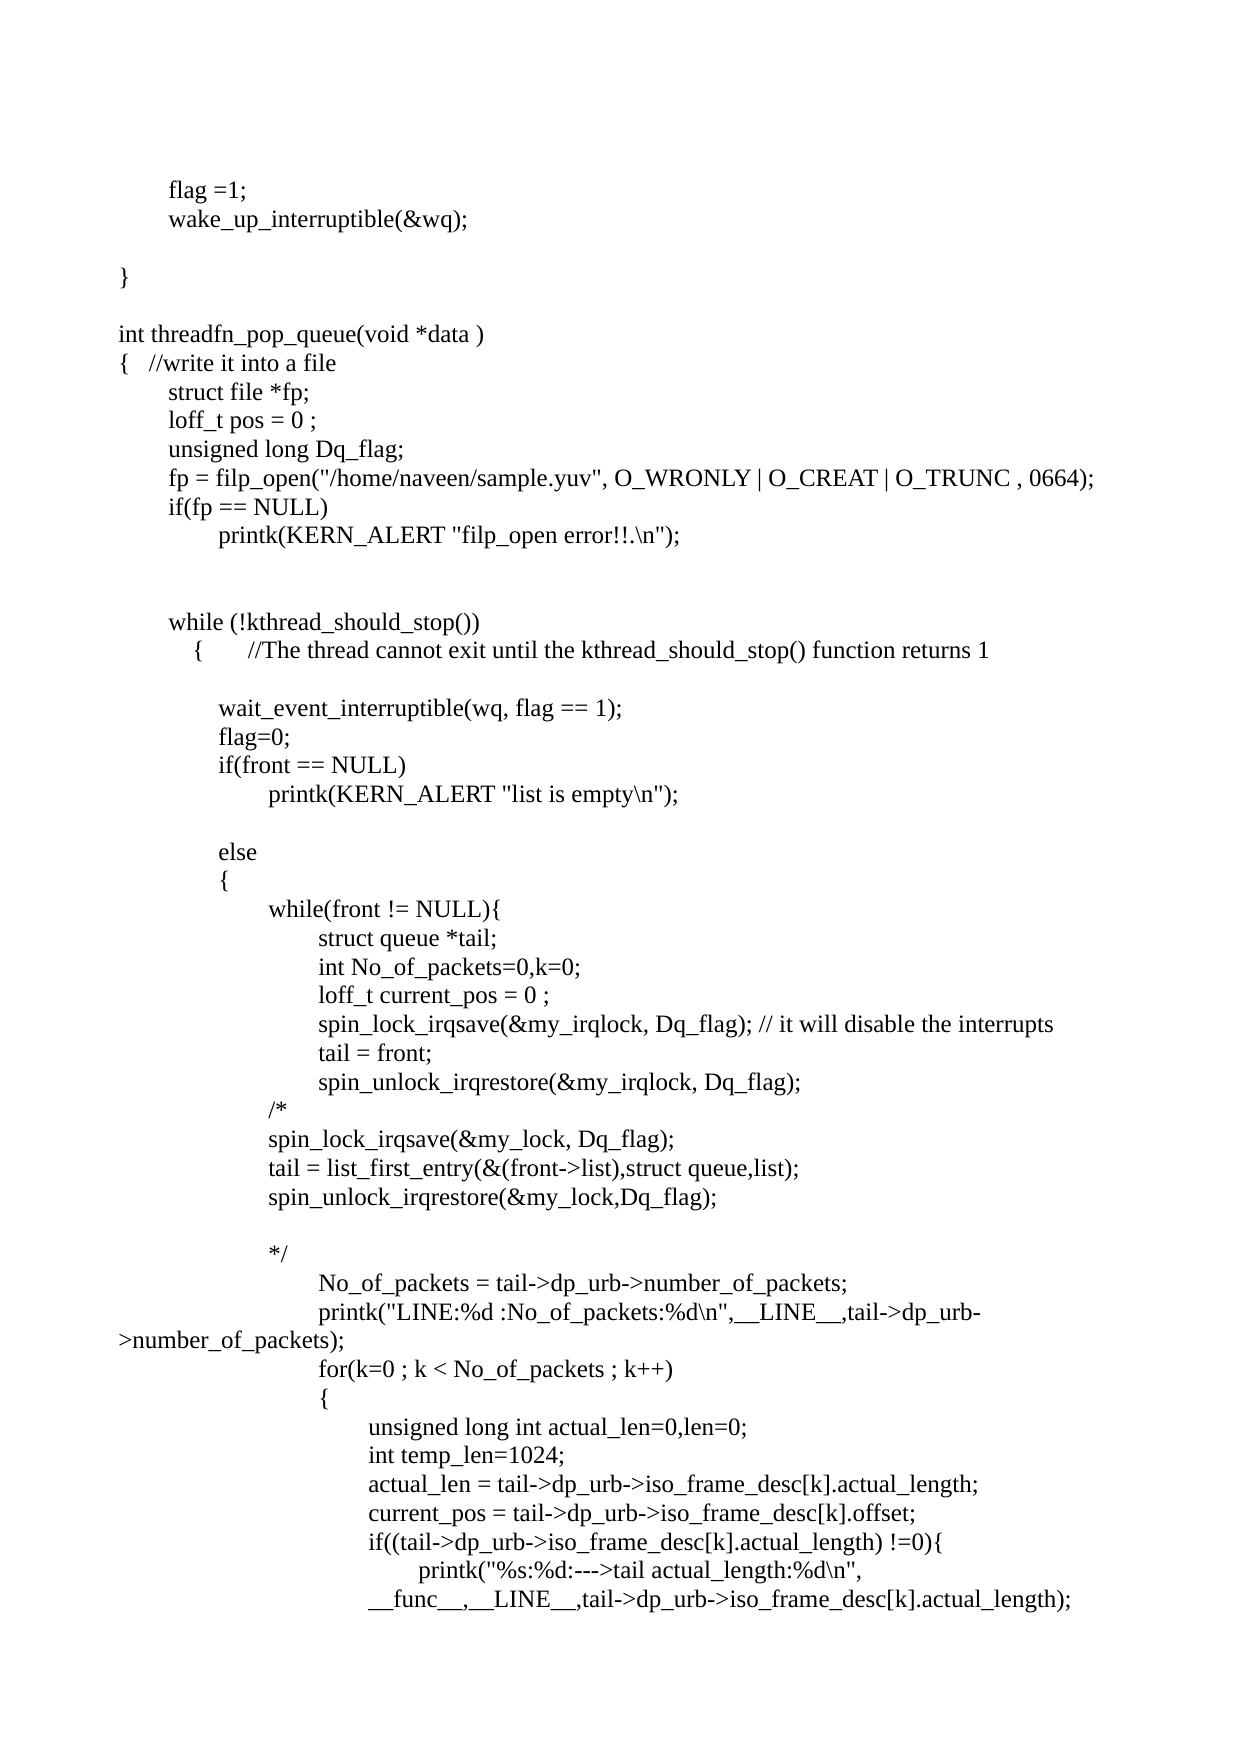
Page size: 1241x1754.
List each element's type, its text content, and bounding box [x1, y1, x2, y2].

text struct file *fp; [118, 377, 1122, 406]
text spin_unlock_irqrestore(&my_lock,Dq_flag); [118, 1182, 1122, 1211]
text int temp_len=1024; [118, 1441, 1122, 1469]
text loff_t pos = 0 ; [118, 406, 1122, 434]
text current_pos = tail->dp_urb->iso_frame_desc[k].offset; [118, 1498, 1122, 1527]
text spin_unlock_irqrestore(&my_irqlock, Dq_flag); [118, 1067, 1122, 1096]
text if((tail->dp_urb->iso_frame_desc[k].actual_length) !=0){ [118, 1527, 1122, 1556]
text { //The thread cannot exit until the kthread_should_stop() function returns 1 [118, 636, 1122, 664]
text struct queue *tail; [118, 923, 1122, 952]
text unsigned long int actual_len=0,len=0; [118, 1412, 1122, 1441]
text printk(KERN_ALERT "list is empty\n"); [118, 779, 1122, 808]
text { [118, 866, 1122, 894]
text printk("%s:%d:--->tail actual_length:%d\n", [118, 1556, 1122, 1584]
text while (!kthread_should_stop()) [118, 607, 1122, 636]
text tail = list_first_entry(&(front->list),struct queue,list); [118, 1153, 1122, 1182]
text */ [118, 1239, 1122, 1268]
text spin_lock_irqsave(&my_lock, Dq_flag); [118, 1124, 1122, 1153]
text { //write it into a file [118, 348, 1122, 377]
text else [118, 837, 1122, 866]
text int No_of_packets=0,k=0; [118, 952, 1122, 981]
text if(fp == NULL) [118, 492, 1122, 521]
text __func__,__LINE__,tail->dp_urb->iso_frame_desc[k].actual_length); [118, 1584, 1122, 1613]
text flag =1; [118, 176, 1122, 204]
text wait_event_interruptible(wq, flag == 1); [118, 693, 1122, 722]
text printk(KERN_ALERT "filp_open error!!.\n"); [118, 521, 1122, 549]
text for(k=0 ; k < No_of_packets ; k++) [118, 1354, 1122, 1383]
text /* [118, 1096, 1122, 1124]
text loff_t current_pos = 0 ; [118, 981, 1122, 1009]
text while(front != NULL){ [118, 894, 1122, 923]
text flag=0; [118, 722, 1122, 751]
text No_of_packets = tail->dp_urb->number_of_packets; [118, 1268, 1122, 1297]
text actual_len = tail->dp_urb->iso_frame_desc[k].actual_length; [118, 1469, 1122, 1498]
text int threadfn_pop_queue(void *data ) [118, 319, 1122, 348]
text { [118, 1383, 1122, 1412]
text wake_up_interruptible(&wq); [118, 204, 1122, 233]
text fp = filp_open("/home/naveen/sample.yuv", O_WRONLY | O_CREAT | O_TRUNC , 0664); [118, 463, 1122, 492]
text tail = front; [118, 1038, 1122, 1067]
text if(front == NULL) [118, 751, 1122, 779]
text printk("LINE:%d :No_of_packets:%d\n",__LINE__,tail->dp_urb->number_of_packets); [118, 1297, 1122, 1354]
text spin_lock_irqsave(&my_irqlock, Dq_flag); // it will disable the interrupts [118, 1009, 1122, 1038]
text unsigned long Dq_flag; [118, 434, 1122, 463]
text } [118, 262, 1122, 291]
